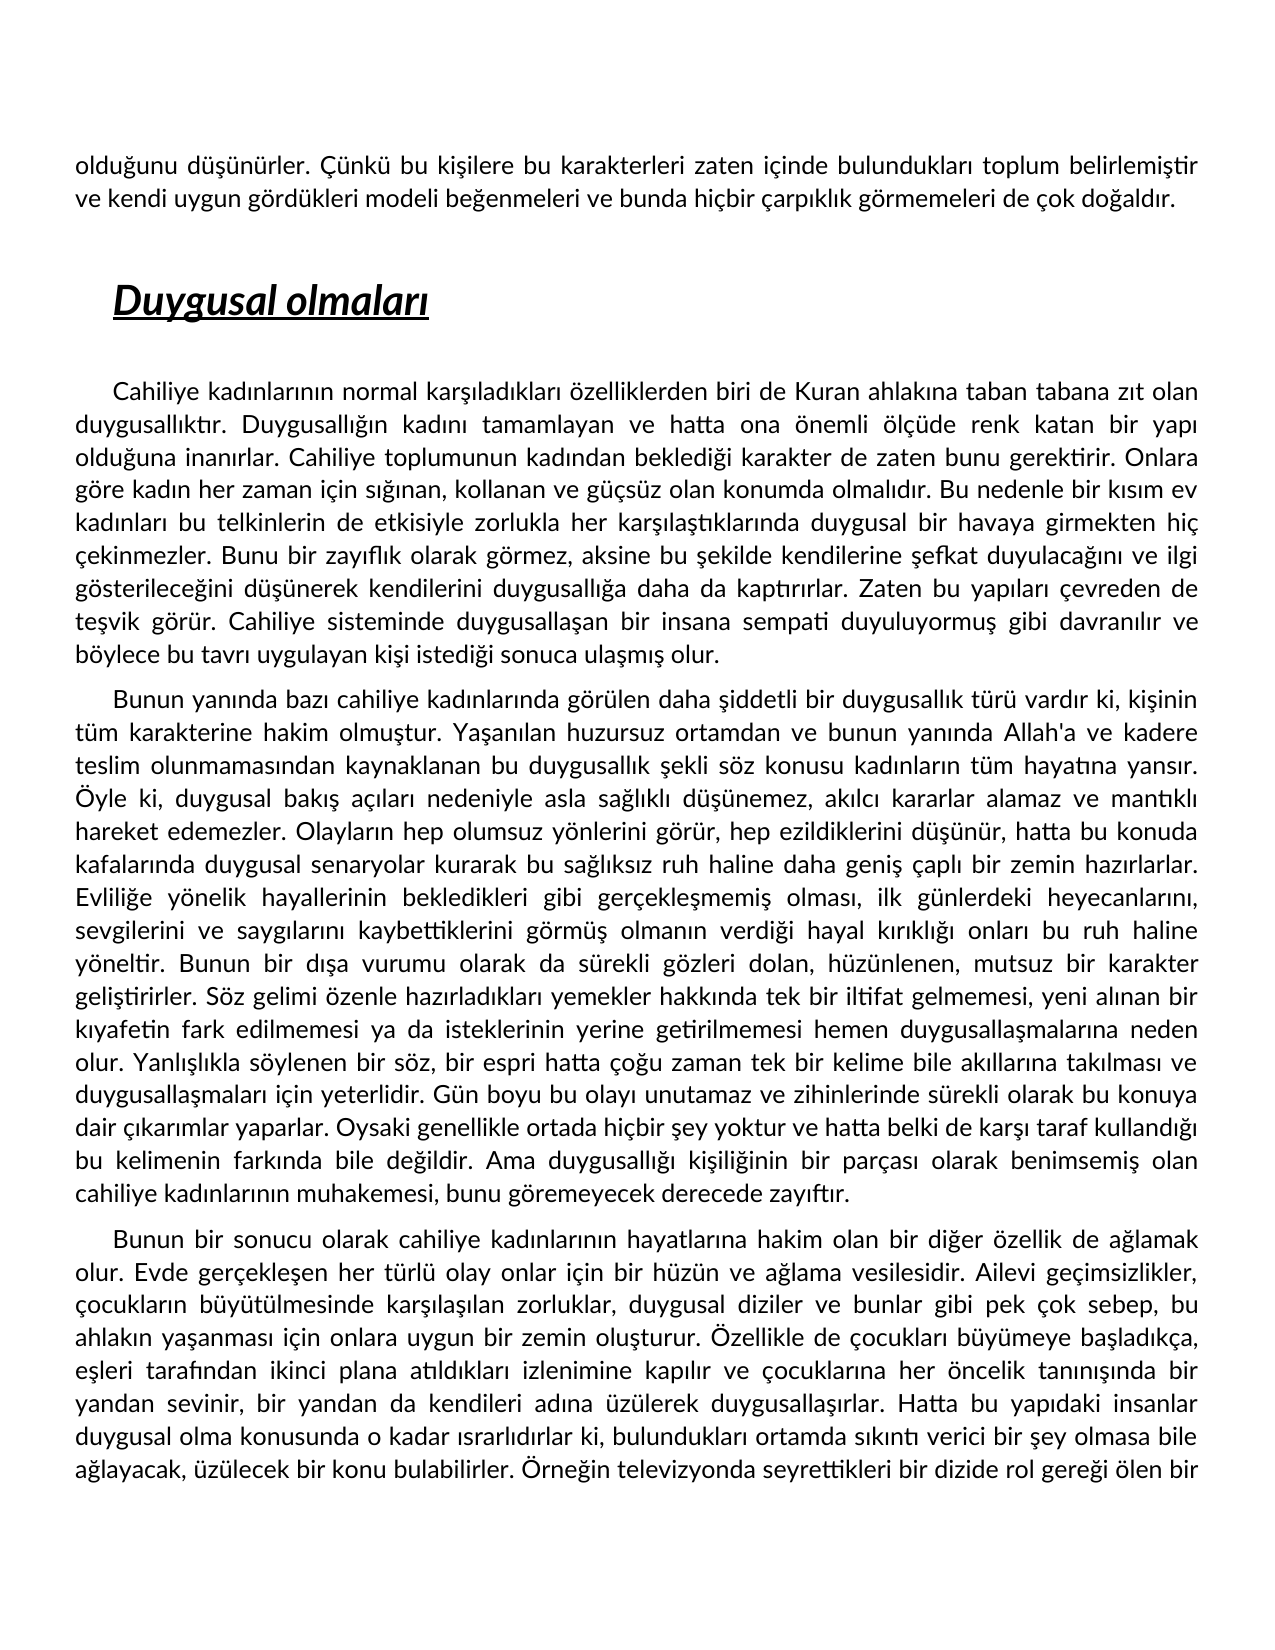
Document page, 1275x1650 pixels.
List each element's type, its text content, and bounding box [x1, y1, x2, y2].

text Cahiliye kadınlarının normal karşıladıkları özelliklerden biri de Kuran ahlakına taban tabana zıt olan duygusallıktır. Duygusallığın kadını tamamlayan ve hatta ona önemli ölçüde renk katan bir yapı olduğuna inanırlar. Cahiliye toplumunun kadından beklediği karakter de zaten bunu gerektirir. Onlara göre kadın her zaman için sığınan, kollanan ve güçsüz olan konumda olmalıdır. Bu nedenle bir kısım ev kadınları bu telkinlerin de etkisiyle zorlukla her karşılaştıklarında duygusal bir havaya girmekten hiç çekinmezler. Bunu bir zayıflık olarak görmez, aksine bu şekilde kendilerine şefkat duyulacağını ve ilgi gösterileceğini düşünerek kendilerini duygusallığa daha da kaptırırlar. Zaten bu yapıları çevreden de teşvik görür. Cahiliye sisteminde duygusallaşan bir insana sempati duyuluyormuş gibi davranılır ve böylece bu tavrı uygulayan kişi istediği sonuca ulaşmış olur. [75, 375, 1200, 669]
text Bunun bir sonucu olarak cahiliye kadınlarının hayatlarına hakim olan bir diğer özellik de ağlamak olur. Evde gerçekleşen her türlü olay onlar için bir hüzün ve ağlama vesilesidir. Ailevi geçimsizlikler, çocukların büyütülmesinde karşılaşılan zorluklar, duygusal diziler ve bunlar gibi pek çok sebep, bu ahlakın yaşanması için onlara uygun bir zemin oluşturur. Özellikle de çocukları büyümeye başladıkça, eşleri tarafından ikinci plana atıldıkları izlenimine kapılır ve çocuklarına her öncelik tanınışında bir yandan sevinir, bir yandan da kendileri adına üzülerek duygusallaşırlar. Hatta bu yapıdaki insanlar duygusal olma konusunda o kadar ısrarlıdırlar ki, bulundukları ortamda sıkıntı verici bir şey olmasa bile ağlayacak, üzülecek bir konu bulabilirler. Örneğin televizyonda seyrettikleri bir dizide rol gereği ölen bir [75, 1223, 1200, 1484]
subtitle Duygusal olmaları [112, 274, 1200, 324]
text olduğunu düşünürler. Çünkü bu kişilere bu karakterleri zaten içinde bulundukları toplum belirlemiştir ve kendi uygun gördükleri modeli beğenmeleri ve bunda hiçbir çarpıklık görmemeleri de çok doğaldır. [75, 150, 1200, 213]
text Bunun yanında bazı cahiliye kadınlarında görülen daha şiddetli bir duygusallık türü vardır ki, kişinin tüm karakterine hakim olmuştur. Yaşanılan huzursuz ortamdan ve bunun yanında Allah'a ve kadere teslim olunmamasından kaynaklanan bu duygusallık şekli söz konusu kadınların tüm hayatına yansır. Öyle ki, duygusal bakış açıları nedeniyle asla sağlıklı düşünemez, akılcı kararlar alamaz ve mantıklı hareket edemezler. Olayların hep olumsuz yönlerini görür, hep ezildiklerini düşünür, hatta bu konuda kafalarında duygusal senaryolar kurarak bu sağlıksız ruh haline daha geniş çaplı bir zemin hazırlarlar. Evliliğe yönelik hayallerinin bekledikleri gibi gerçekleşmemiş olması, ilk günlerdeki heyecanlarını, sevgilerini ve saygılarını kaybettiklerini görmüş olmanın verdiği hayal kırıklığı onları bu ruh haline yöneltir. Bunun bir dışa vurumu olarak da sürekli gözleri dolan, hüzünlenen, mutsuz bir karakter geliştirirler. Söz gelimi özenle hazırladıkları yemekler hakkında tek bir iltifat gelmemesi, yeni alınan bir kıyafetin fark edilmemesi ya da isteklerinin yerine getirilmemesi hemen duygusallaşmalarına neden olur. Yanlışlıkla söylenen bir söz, bir espri hatta çoğu zaman tek bir kelime bile akıllarına takılması ve duygusallaşmaları için yeterlidir. Gün boyu bu olayı unutamaz ve zihinlerinde sürekli olarak bu konuya dair çıkarımlar yaparlar. Oysaki genellikle ortada hiçbir şey yoktur ve hatta belki de karşı taraf kullandığı bu kelimenin farkında bile değildir. Ama duygusallığı kişiliğinin bir parçası olarak benimsemiş olan cahiliye kadınlarının muhakemesi, bunu göremeyecek derecede zayıftır. [75, 684, 1200, 1208]
